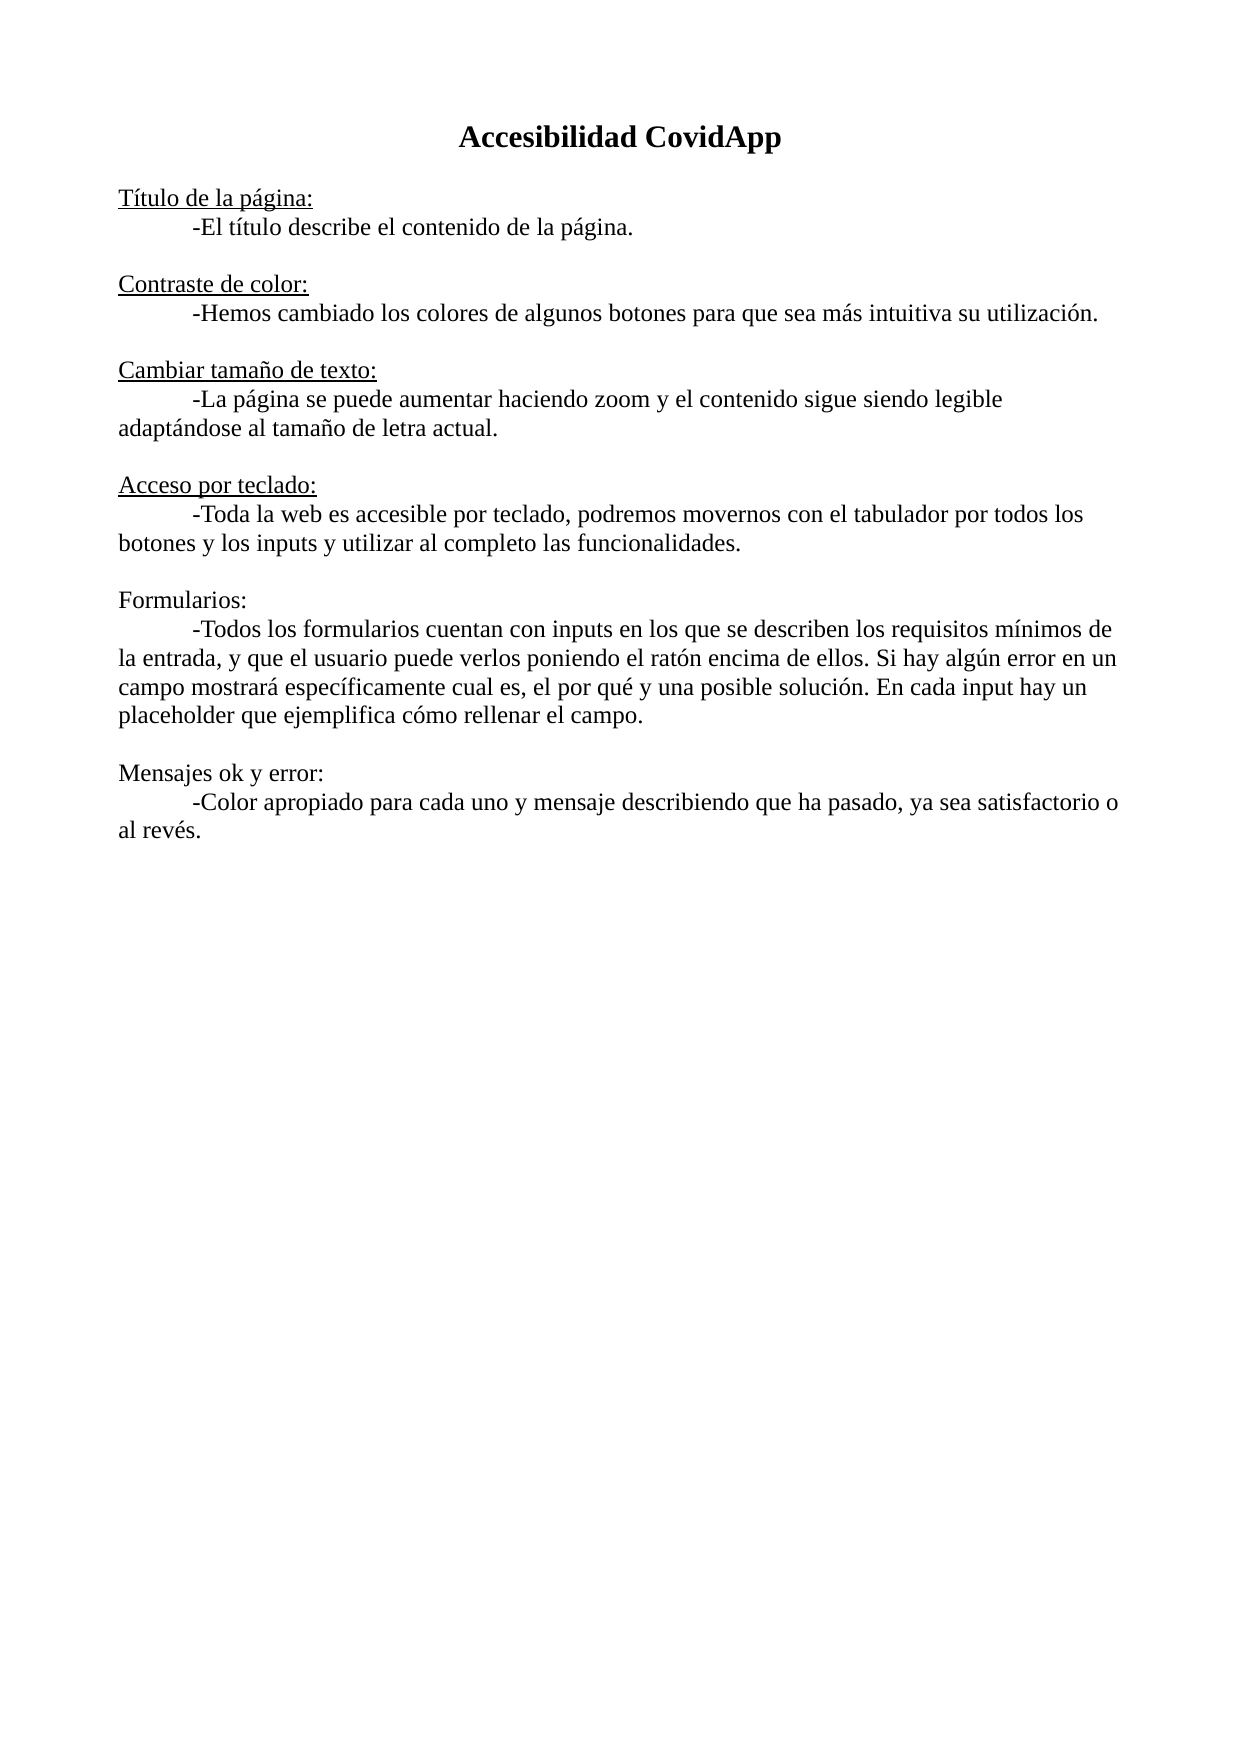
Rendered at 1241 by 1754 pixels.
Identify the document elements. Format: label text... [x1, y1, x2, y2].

text -Todos los formularios cuentan con inputs en los que se describen los requisitos mínimos de la entrada, y que el usuario puede verlos poniendo el ratón encima de ellos. Si hay algún error en un campo mostrará específicamente cual es, el por qué y una posible solución. En cada input hay un placeholder que ejemplifica cómo rellenar el campo. [118, 614, 1122, 729]
text Formularios: [118, 585, 1122, 614]
text -La página se puede aumentar haciendo zoom y el contenido sigue siendo legible adaptándose al tamaño de letra actual. [118, 384, 1122, 442]
text Título de la página: [118, 183, 1122, 212]
text -Hemos cambiado los colores de algunos botones para que sea más intuitiva su utilización. [118, 298, 1122, 327]
text -El título describe el contenido de la página. [118, 212, 1122, 240]
text -Color apropiado para cada uno y mensaje describiendo que ha pasado, ya sea satisfactorio o al revés. [118, 787, 1122, 844]
text Cambiar tamaño de texto: [118, 355, 1122, 384]
text Acceso por teclado: [118, 470, 1122, 499]
text Accesibilidad CovidApp [118, 118, 1122, 154]
text Mensajes ok y error: [118, 758, 1122, 787]
text -Toda la web es accesible por teclado, podremos movernos con el tabulador por todos los botones y los inputs y utilizar al completo las funcionalidades. [118, 499, 1122, 557]
text Contraste de color: [118, 269, 1122, 298]
